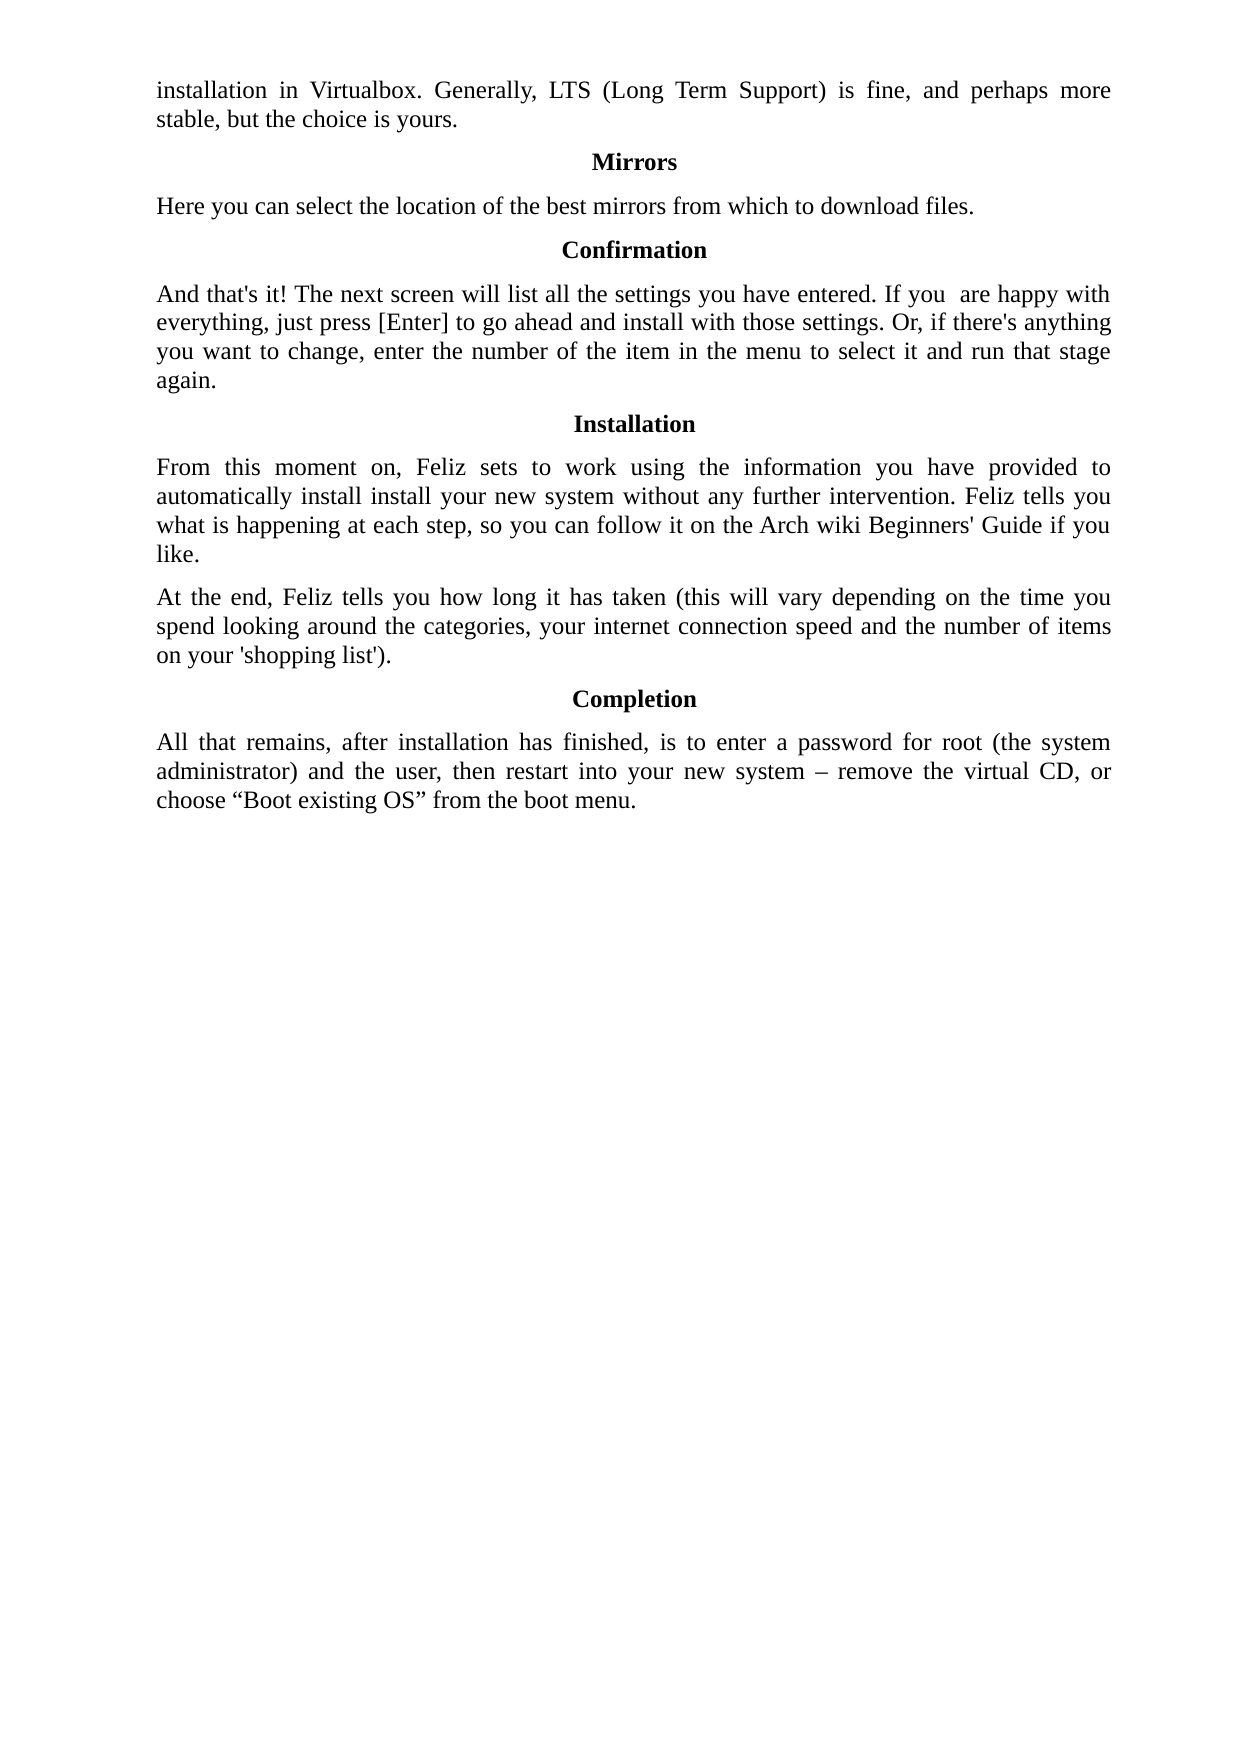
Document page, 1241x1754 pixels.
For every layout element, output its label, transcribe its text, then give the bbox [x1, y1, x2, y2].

text At the end, Feliz tells you how long it has taken (this will vary depending on the time you spend looking around the categories, your internet connection speed and the number of items on your 'shopping list'). [156, 582, 1112, 669]
text And that's it! The next screen will list all the settings you have entered. If you are happy with everything, just press [Enter] to go ahead and install with those settings. Or, if there's anything you want to change, enter the number of the item in the menu to select it and run that stage again. [156, 279, 1112, 394]
text installation in Virtualbox. Generally, LTS (Long Term Support) is fine, and perhaps more stable, but the choice is yours. [156, 75, 1112, 132]
subtitle Installation [156, 409, 1112, 437]
text All that remains, after installation has finished, is to enter a password for root (the system administrator) and the user, then restart into your new system – remove the virtual CD, or choose “Boot existing OS” from the boot menu. [156, 727, 1112, 814]
subtitle Completion [156, 684, 1112, 712]
text Here you can select the location of the best mirrors from which to download files. [156, 191, 1112, 220]
subtitle Confirmation [156, 235, 1112, 264]
text From this moment on, Feliz sets to work using the information you have provided to automatically install install your new system without any further intervention. Feliz tells you what is happening at each step, so you can follow it on the Arch wiki Beginners' Guide if you like. [156, 452, 1112, 567]
subtitle Mirrors [156, 147, 1112, 176]
